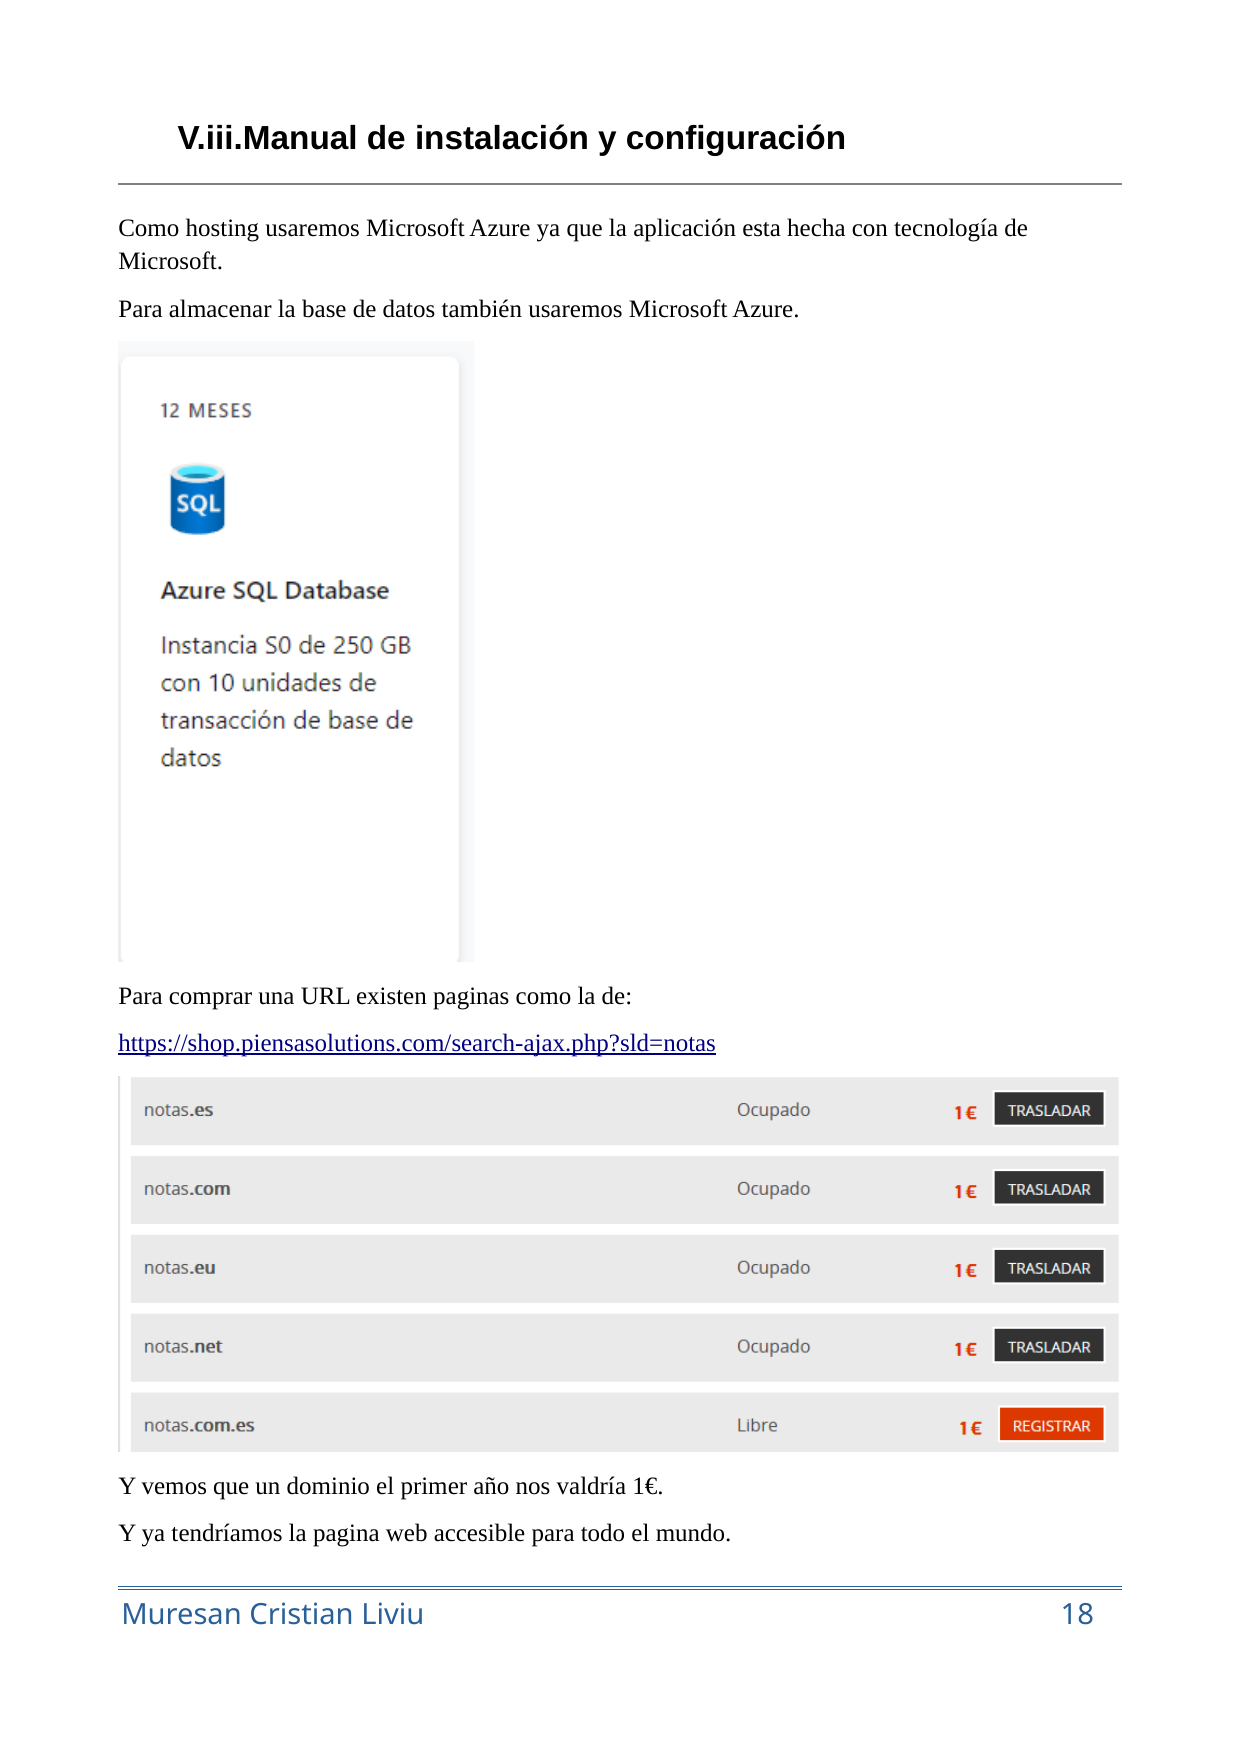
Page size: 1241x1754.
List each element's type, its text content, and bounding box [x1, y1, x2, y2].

text Como hosting usaremos Microsoft Azure ya que la aplicación esta hecha con tecnología de Microsoft. [118, 213, 1122, 275]
text Y ya tendríamos la pagina web accesible para todo el mundo. [118, 1518, 1122, 1547]
text Y vemos que un dominio el primer año nos valdría 1€. [118, 1471, 1122, 1499]
text Para comprar una URL existen paginas como la de: [118, 981, 1122, 1009]
subtitle Manual de instalación y configuración [177, 118, 1122, 157]
picture [118, 1076, 1123, 1452]
text Para almacenar la base de datos también usaremos Microsoft Azure. [118, 294, 1122, 323]
text https://shop.piensasolutions.com/search-ajax.php?sld=notas [118, 1028, 1122, 1057]
picture [118, 341, 475, 962]
